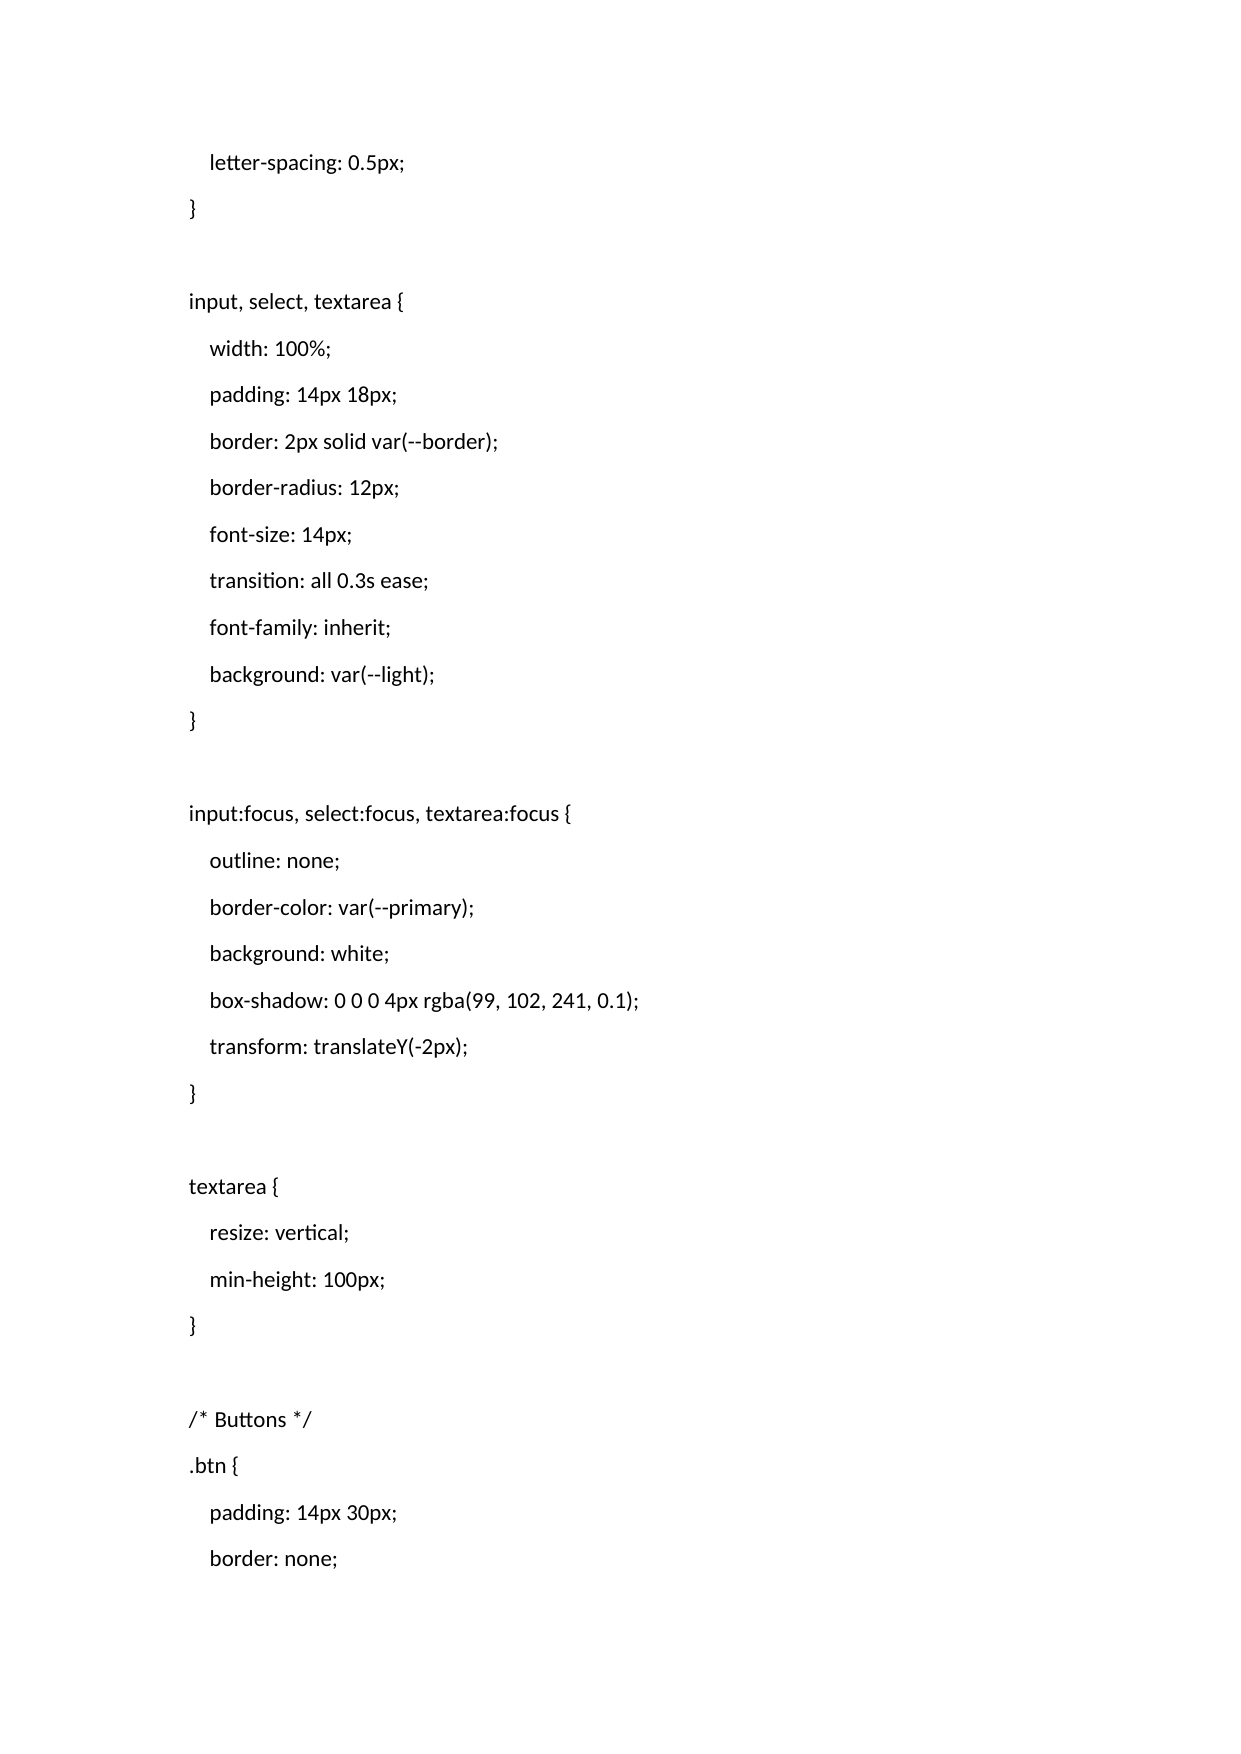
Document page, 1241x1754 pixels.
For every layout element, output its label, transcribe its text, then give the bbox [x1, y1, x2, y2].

text border-radius: 12px; [148, 473, 1093, 502]
text transition: all 0.3s ease; [148, 567, 1093, 595]
text textarea { [148, 1172, 1093, 1200]
text .btn { [148, 1451, 1093, 1479]
text background: var(--light); [148, 660, 1093, 688]
text border: none; [148, 1544, 1093, 1572]
text min-height: 100px; [148, 1265, 1093, 1293]
text input:focus, select:focus, textarea:focus { [148, 799, 1093, 827]
text font-family: inherit; [148, 613, 1093, 641]
text /* Buttons */ [148, 1405, 1093, 1433]
text box-shadow: 0 0 0 4px rgba(99, 102, 241, 0.1); [148, 986, 1093, 1014]
text } [148, 1079, 1093, 1107]
text } [148, 1312, 1093, 1340]
text } [148, 706, 1093, 734]
text padding: 14px 30px; [148, 1498, 1093, 1526]
text transform: translateY(-2px); [148, 1032, 1093, 1060]
text background: white; [148, 939, 1093, 967]
text letter-spacing: 0.5px; [148, 148, 1093, 176]
text border: 2px solid var(--border); [148, 427, 1093, 455]
text padding: 14px 18px; [148, 380, 1093, 408]
text input, select, textarea { [148, 287, 1093, 315]
text } [148, 194, 1093, 222]
text outline: none; [148, 846, 1093, 874]
text border-color: var(--primary); [148, 893, 1093, 921]
text font-size: 14px; [148, 520, 1093, 548]
text width: 100%; [148, 334, 1093, 362]
text resize: vertical; [148, 1218, 1093, 1247]
